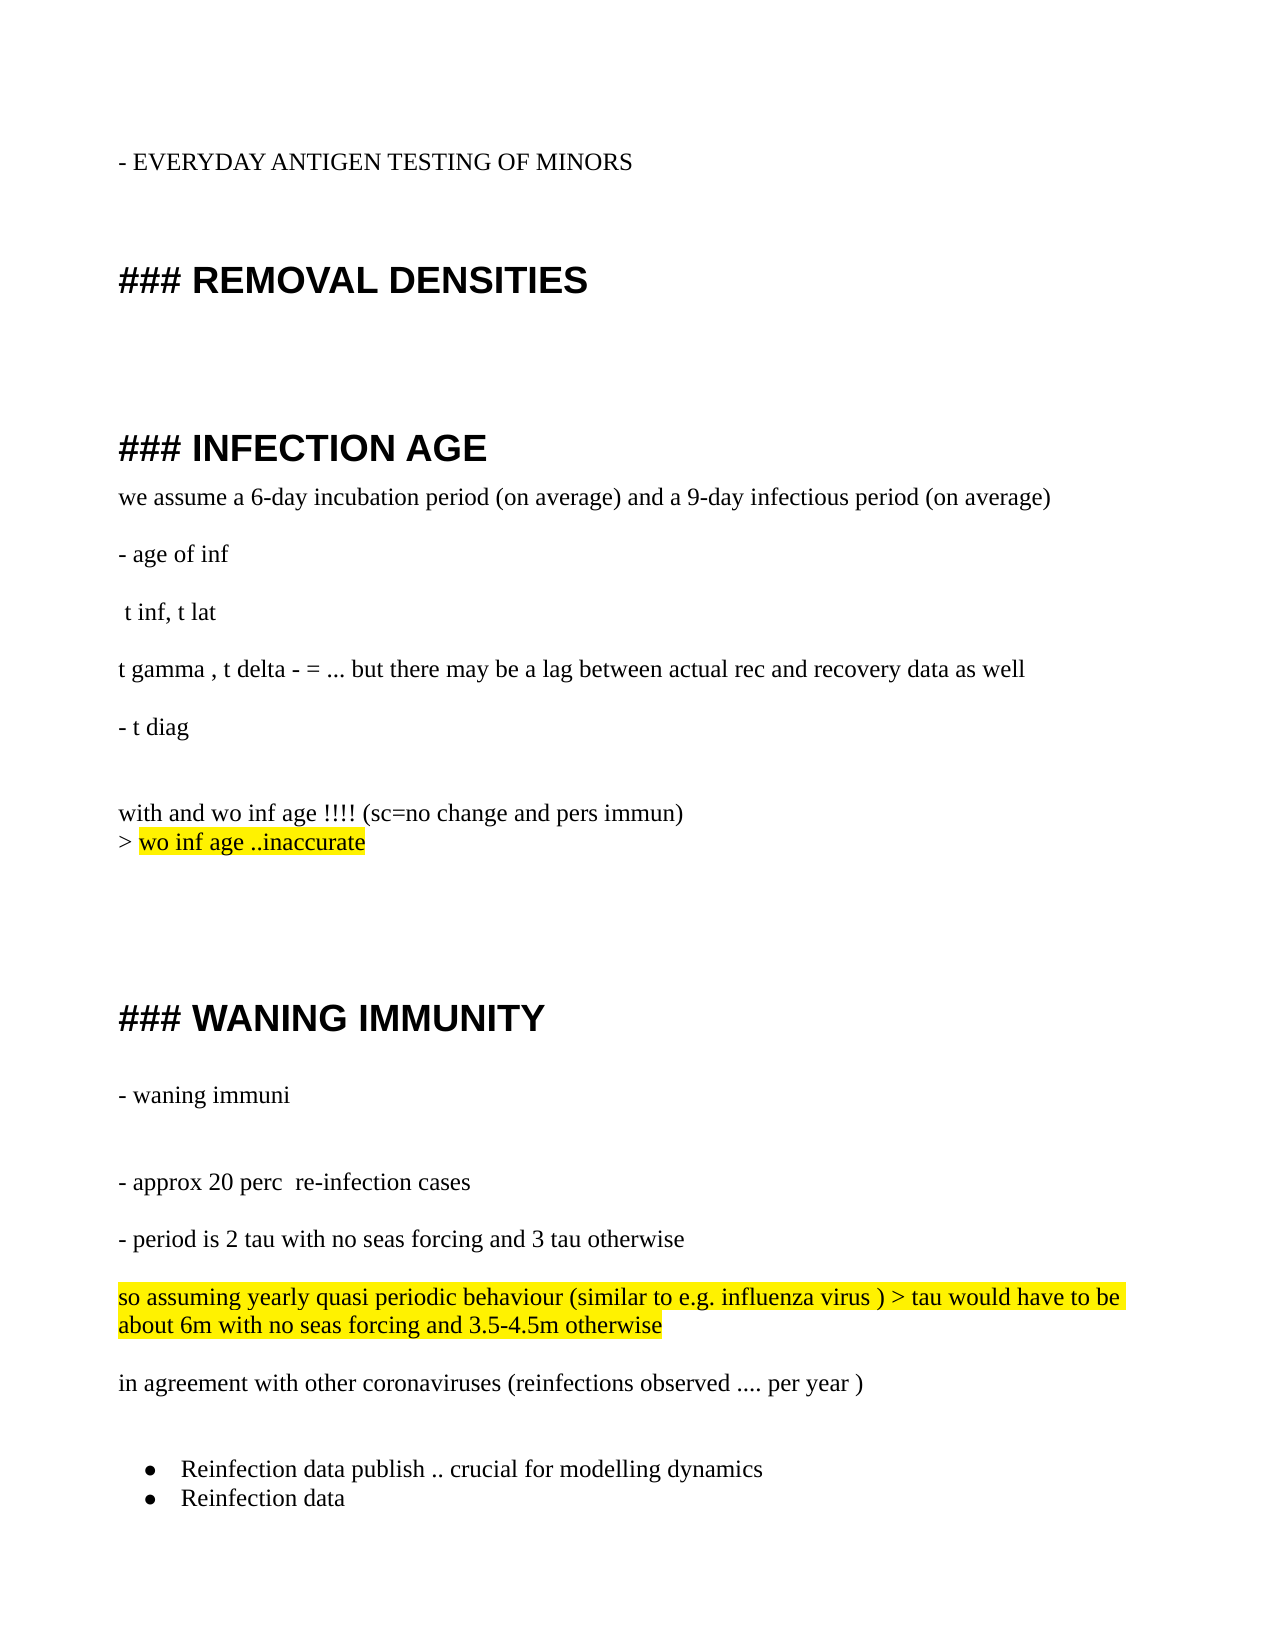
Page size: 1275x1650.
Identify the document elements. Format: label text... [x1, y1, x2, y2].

text t gamma , t delta - = ... but there may be a lag between actual rec and recovery data as well [118, 654, 1157, 683]
text > wo inf age ..inaccurate [118, 827, 1157, 855]
text - EVERYDAY ANTIGEN TESTING OF MINORS [118, 147, 1157, 176]
list Reinfection data [143, 1483, 1157, 1512]
text so assuming yearly quasi periodic behaviour (similar to e.g. influenza virus ) > tau would have to be about 6m with no seas forcing and 3.5-4.5m otherwise [118, 1282, 1157, 1339]
text we assume a 6-day incubation period (on average) and a 9-day infectious period (on average) [118, 482, 1157, 510]
subtitle ### INFECTION AGE [118, 426, 1157, 469]
text - age of inf [118, 539, 1157, 568]
text - waning immuni [118, 1080, 1157, 1109]
subtitle ### WANING IMMUNITY [118, 995, 1157, 1039]
subtitle ### REMOVAL DENSITIES [118, 258, 1157, 302]
text with and wo inf age !!!! (sc=no change and pers immun) [118, 798, 1157, 827]
text - period is 2 tau with no seas forcing and 3 tau otherwise [118, 1224, 1157, 1253]
text - t diag [118, 712, 1157, 740]
list Reinfection data publish .. crucial for modelling dynamics [143, 1454, 1157, 1483]
text - approx 20 perc re-infection cases [118, 1167, 1157, 1195]
text t inf, t lat [118, 597, 1157, 625]
text in agreement with other coronaviruses (reinfections observed .... per year ) [118, 1368, 1157, 1397]
